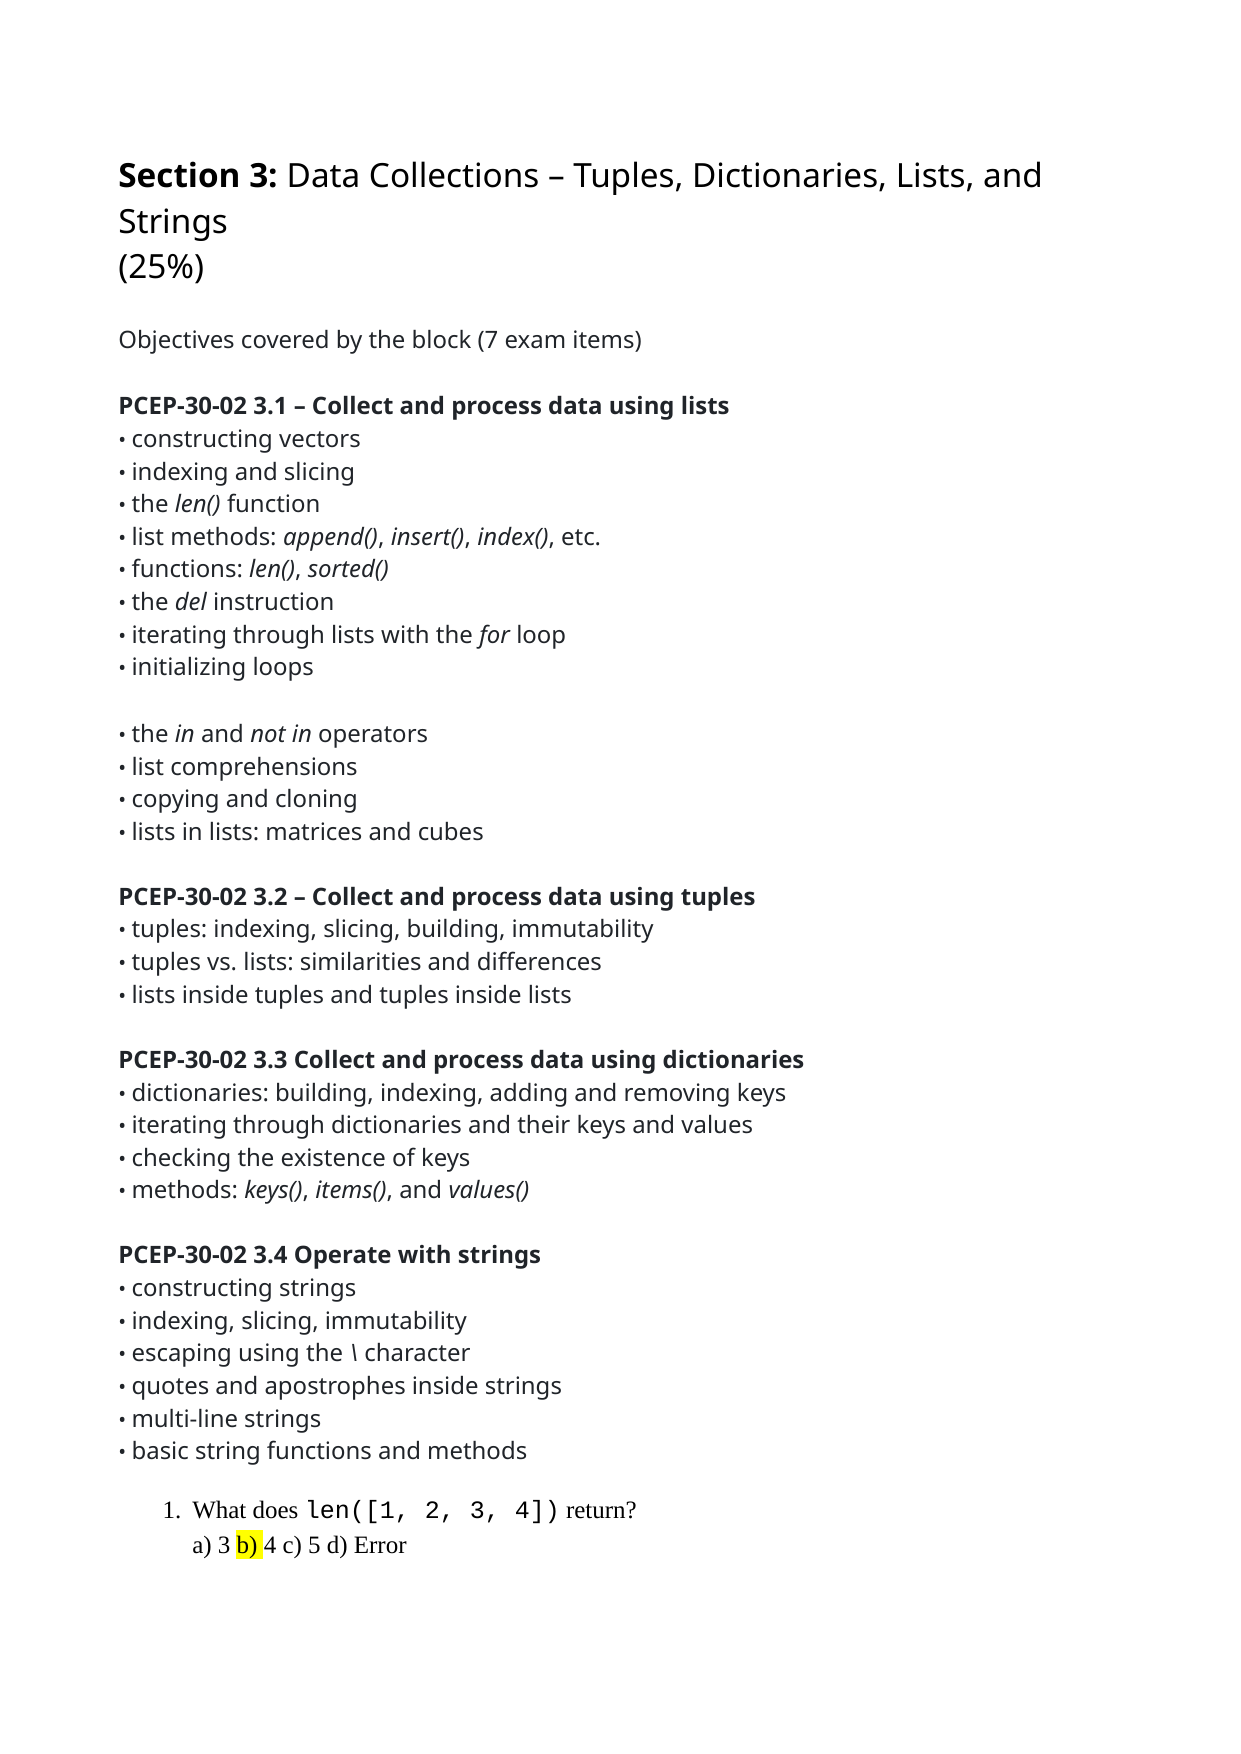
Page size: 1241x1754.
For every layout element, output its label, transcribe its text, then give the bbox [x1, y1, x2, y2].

text • constructing strings [118, 1271, 1122, 1303]
text • functions: len(), sorted() [118, 552, 1122, 585]
text • constructing vectors [118, 422, 1122, 454]
text • the len() function [118, 487, 1122, 519]
text (25%) [118, 243, 1122, 288]
text • checking the existence of keys [118, 1141, 1122, 1173]
text • methods: keys(), items(), and values() [118, 1173, 1122, 1206]
text • initializing loops [118, 650, 1122, 683]
text • tuples: indexing, slicing, building, immutability [118, 912, 1122, 945]
text • tuples vs. lists: similarities and differences [118, 945, 1122, 977]
text • indexing and slicing [118, 454, 1122, 487]
text • basic string functions and methods [118, 1434, 1122, 1467]
text • indexing, slicing, immutability [118, 1303, 1122, 1336]
text • list methods: append(), insert(), index(), etc. [118, 519, 1122, 552]
text • iterating through lists with the for loop [118, 617, 1122, 650]
text • lists inside tuples and tuples inside lists [118, 977, 1122, 1010]
text • quotes and apostrophes inside strings [118, 1369, 1122, 1401]
text PCEP-30-02 3.2 – Collect and process data using tuples [118, 880, 1122, 912]
text • the del instruction [118, 585, 1122, 617]
text • lists in lists: matrices and cubes [118, 814, 1122, 847]
text • list comprehensions [118, 749, 1122, 782]
text PCEP-30-02 3.3 Collect and process data using dictionaries [118, 1043, 1122, 1075]
text • multi-line strings [118, 1401, 1122, 1434]
text Section 3: Data Collections – Tuples, Dictionaries, Lists, and Strings [118, 152, 1122, 243]
text • dictionaries: building, indexing, adding and removing keys [118, 1075, 1122, 1108]
text Objectives covered by the block (7 exam items) [118, 322, 1122, 355]
text • copying and cloning [118, 782, 1122, 814]
text PCEP-30-02 3.1 – Collect and process data using lists [118, 389, 1122, 422]
text • escaping using the \ character [118, 1336, 1122, 1369]
text PCEP-30-02 3.4 Operate with strings [118, 1238, 1122, 1271]
text • the in and not in operators [118, 717, 1122, 749]
text • iterating through dictionaries and their keys and values [118, 1108, 1122, 1141]
list What does len([1, 2, 3, 4]) return? a) 3 b) 4 c) 5 d) Error [162, 1495, 1122, 1559]
